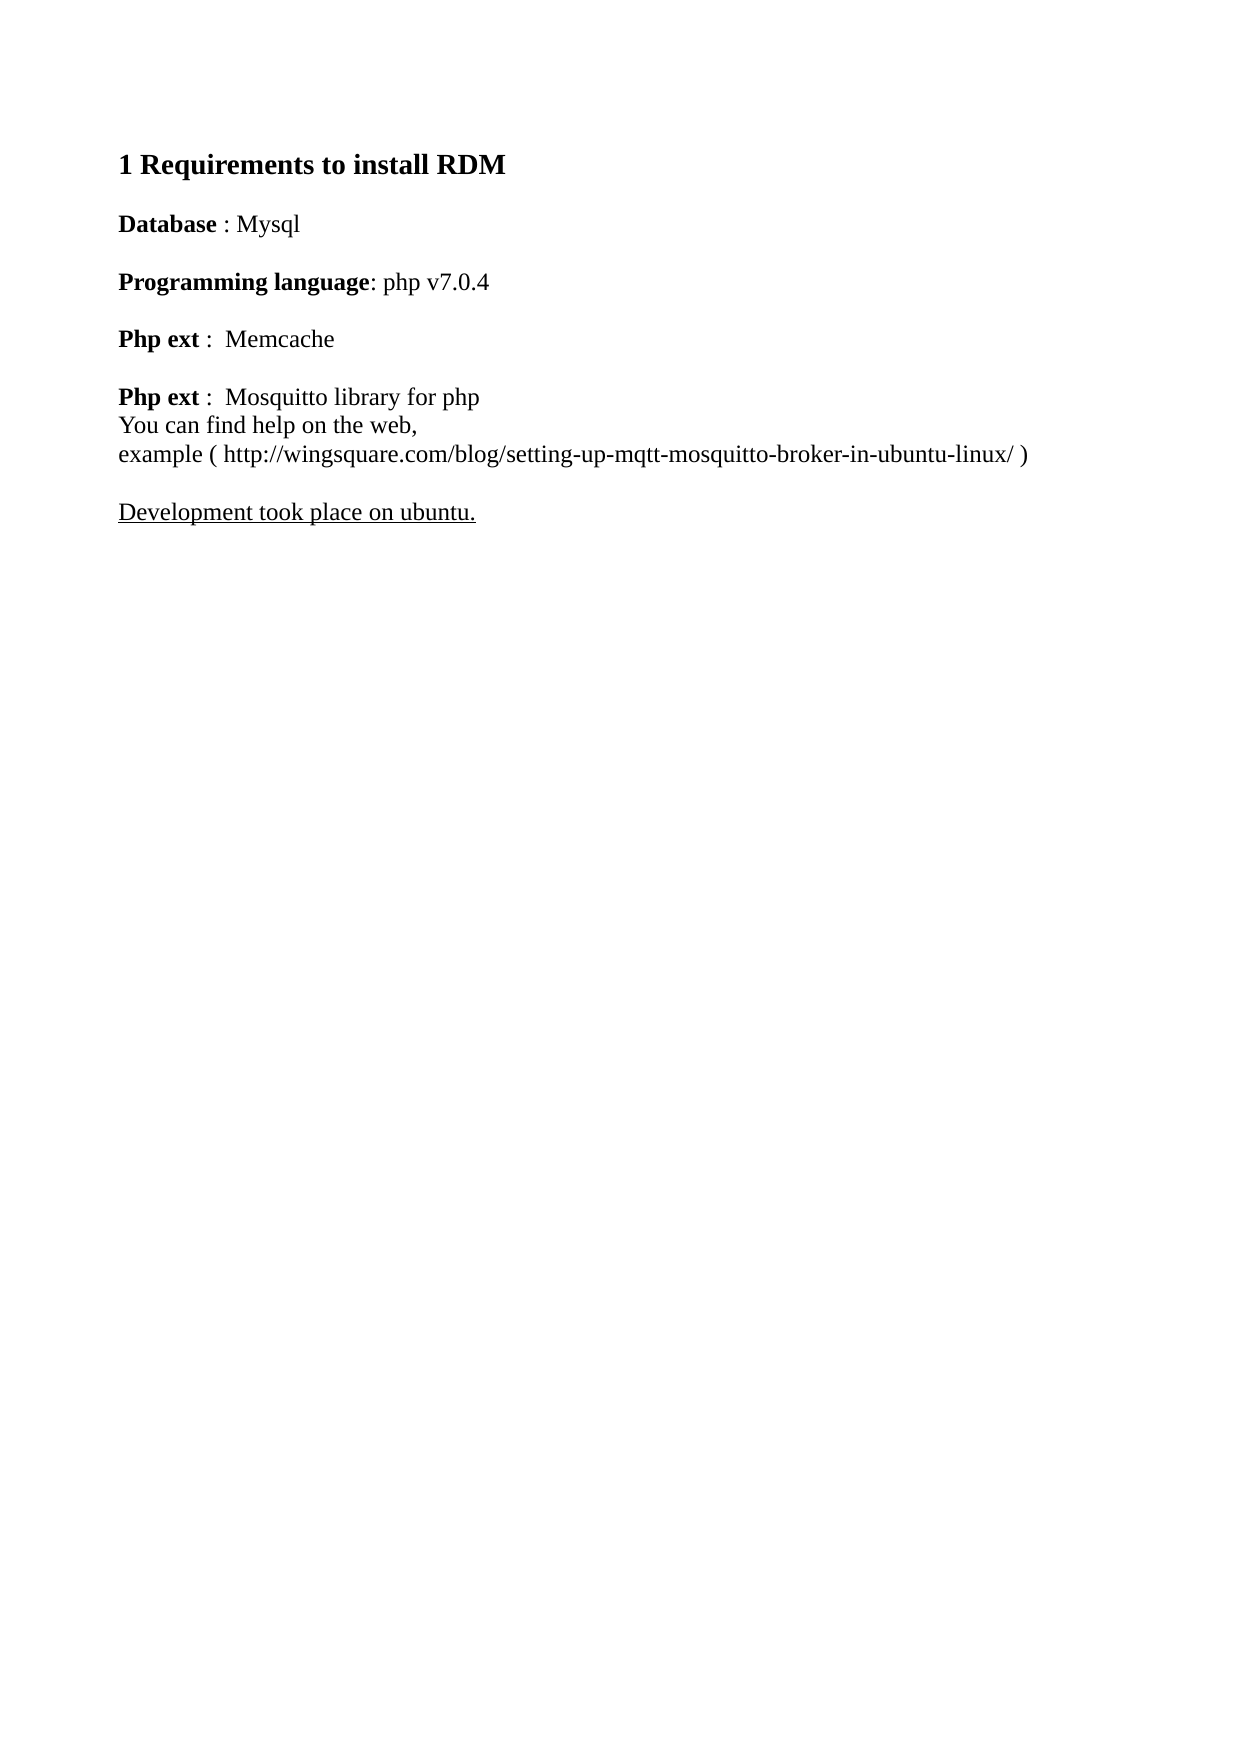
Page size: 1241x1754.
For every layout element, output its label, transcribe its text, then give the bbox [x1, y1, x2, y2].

text Php ext : Mosquitto library for php [118, 382, 1122, 410]
text Development took place on ubuntu. [118, 497, 1122, 525]
text Php ext : Memcache [118, 324, 1122, 353]
text You can find help on the web, [118, 410, 1122, 439]
text Programming language: php v7.0.4 [118, 267, 1122, 295]
text 1 Requirements to install RDM [118, 147, 1122, 180]
text Database : Mysql [118, 209, 1122, 238]
text example ( http://wingsquare.com/blog/setting-up-mqtt-mosquitto-broker-in-ubuntu-linux/ ) [118, 439, 1122, 468]
